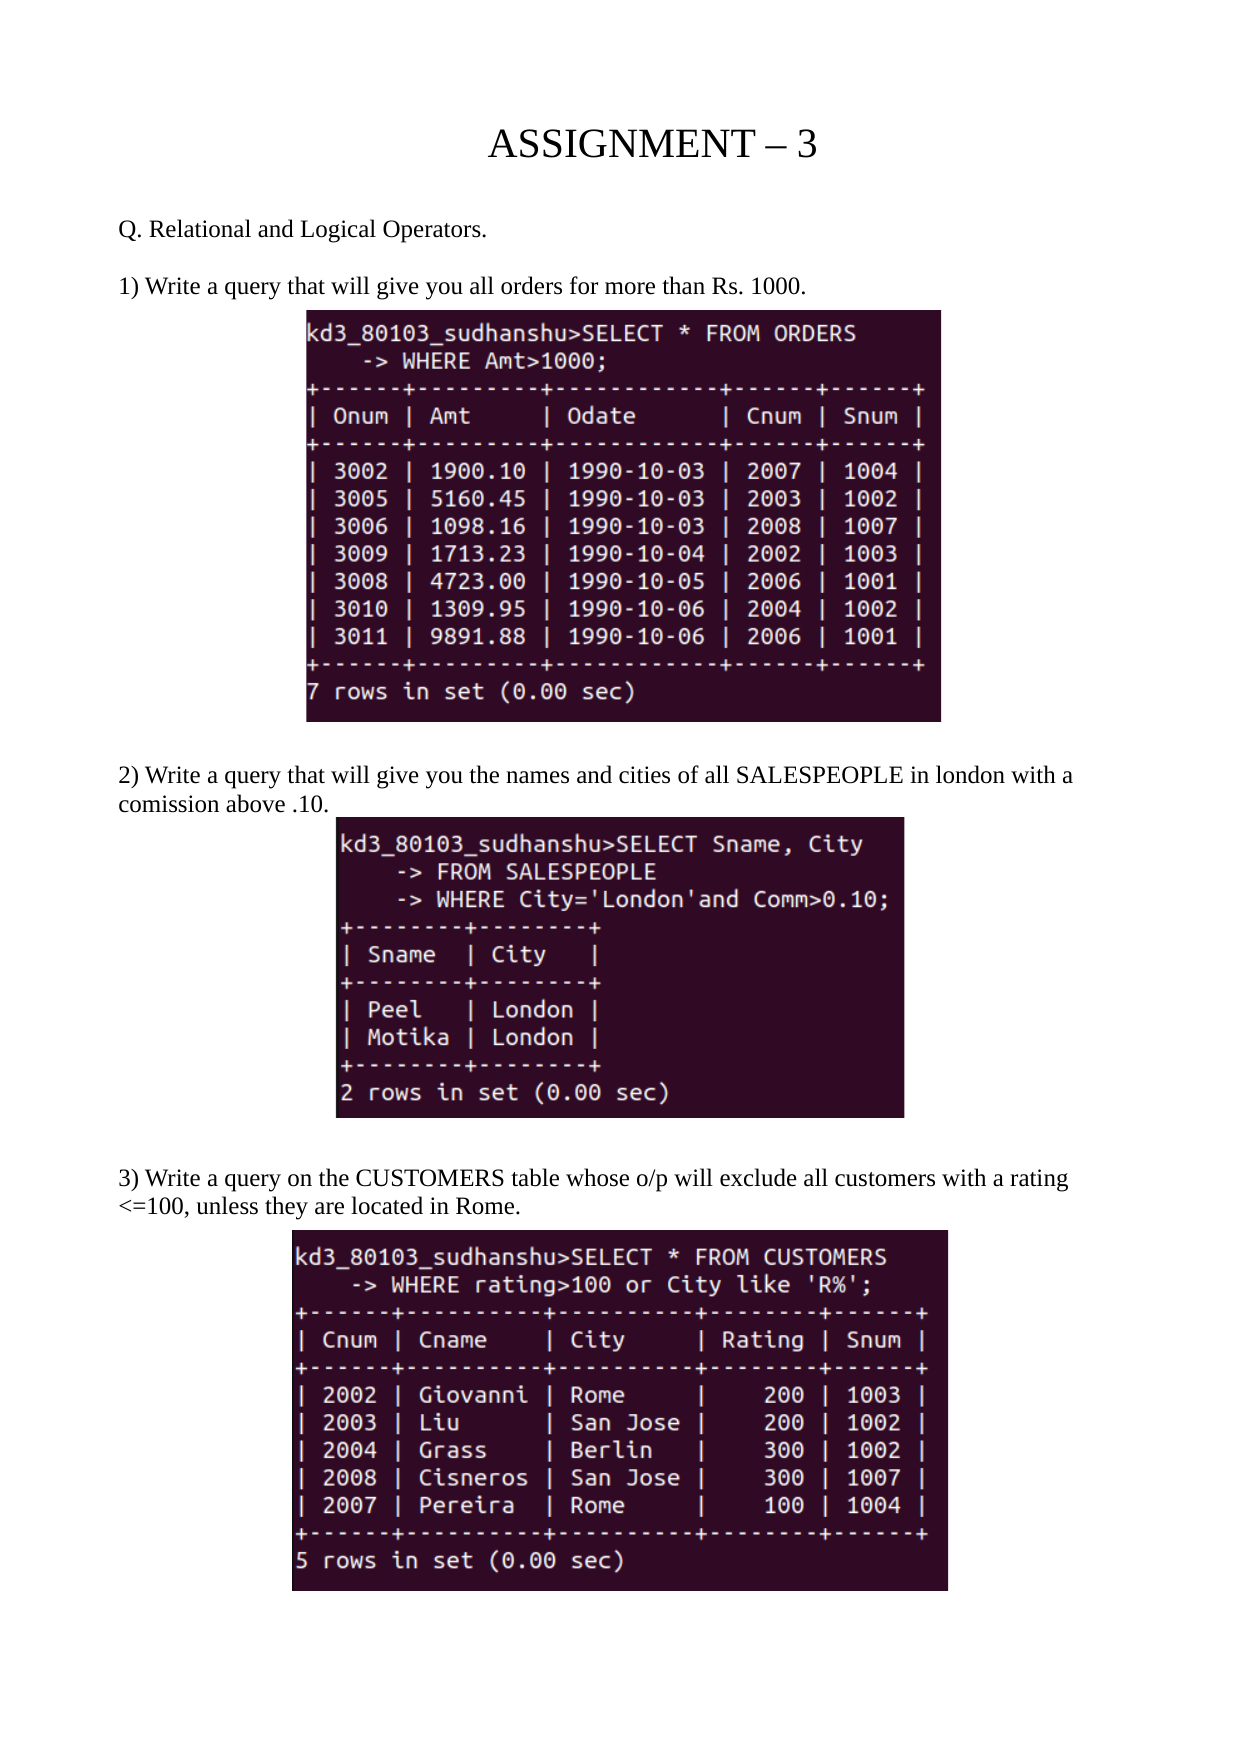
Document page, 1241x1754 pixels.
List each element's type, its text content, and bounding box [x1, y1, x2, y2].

picture [292, 1230, 949, 1591]
text 2) Write a query that will give you the names and cities of all SALESPEOPLE in london with a comission above .10. [118, 760, 1122, 818]
picture [306, 310, 942, 722]
text 1) Write a query that will give you all orders for more than Rs. 1000. [118, 271, 1122, 300]
text ASSIGNMENT – 3 [118, 118, 1122, 166]
text Q. Relational and Logical Operators. [118, 214, 1122, 243]
text 3) Write a query on the CUSTOMERS table whose o/p will exclude all customers with a rating <=100, unless they are located in Rome. [118, 1163, 1122, 1220]
picture [335, 817, 905, 1118]
